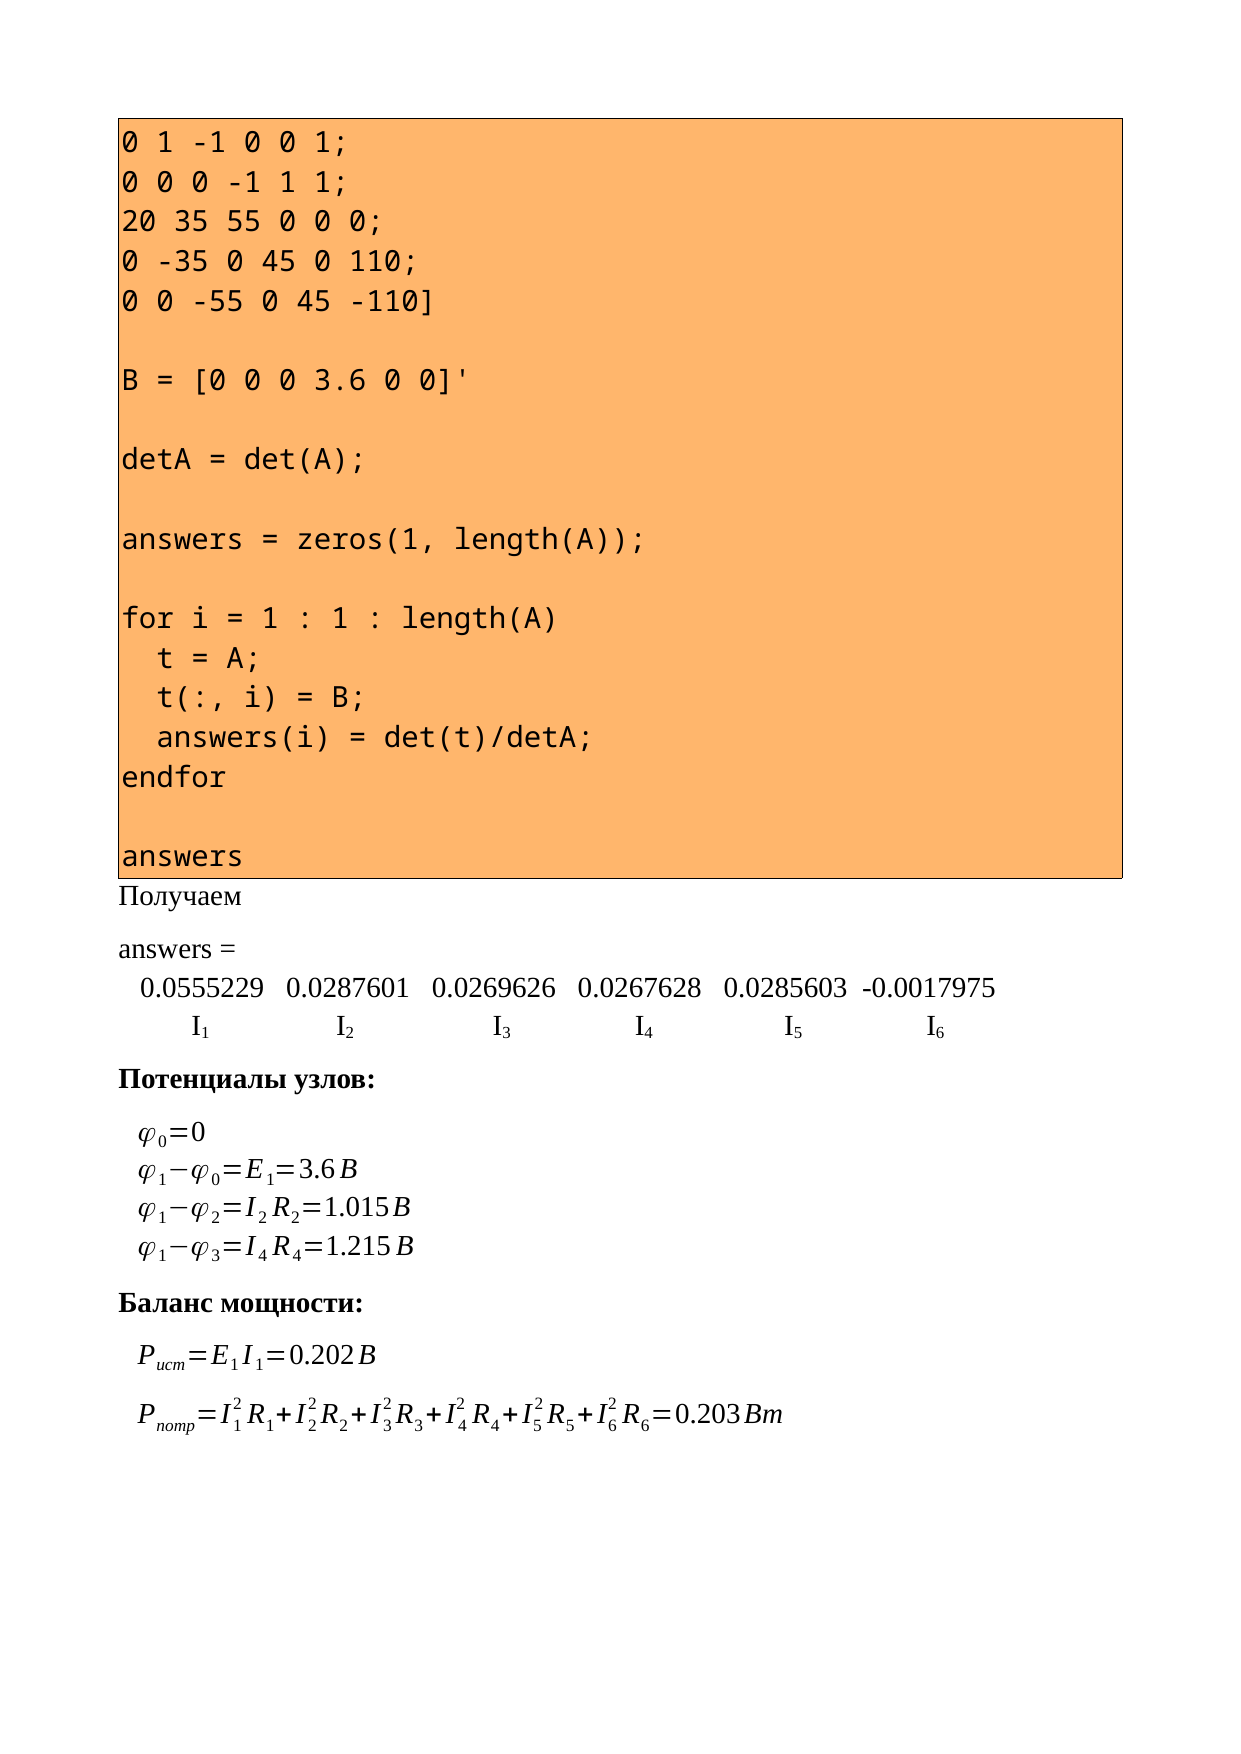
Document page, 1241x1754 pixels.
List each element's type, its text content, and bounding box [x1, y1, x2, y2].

text 0 -35 0 45 0 110; [119, 237, 1122, 277]
text 0.0555229 0.0287601 0.0269626 0.0267628 0.0285603 -0.0017975 [118, 970, 1122, 1003]
text 0 1 -1 0 0 1; [119, 119, 1122, 158]
text B = [0 0 0 3.6 0 0]' [119, 356, 1122, 396]
text for i = 1 : 1 : length(A) [119, 594, 1122, 634]
text answers(i) = det(t)/detA; [119, 713, 1122, 753]
text Потенциалы узлов: [118, 1062, 1122, 1095]
text answers [119, 832, 1122, 878]
text t(:, i) = B; [119, 674, 1122, 713]
text 20 35 55 0 0 0; [119, 197, 1122, 237]
text Получаем [118, 879, 1122, 912]
text Баланс мощности: [118, 1285, 1122, 1318]
text answers = [118, 931, 1122, 965]
text 0 0 0 -1 1 1; [119, 158, 1122, 197]
text I1 I2 I3 I4 I5 I6 [118, 1008, 1122, 1042]
text endfor [119, 753, 1122, 793]
text t = A; [119, 634, 1122, 674]
text answers = zeros(1, length(A)); [119, 515, 1122, 555]
text detA = det(A); [119, 436, 1122, 475]
text 0 0 -55 0 45 -110] [119, 277, 1122, 317]
